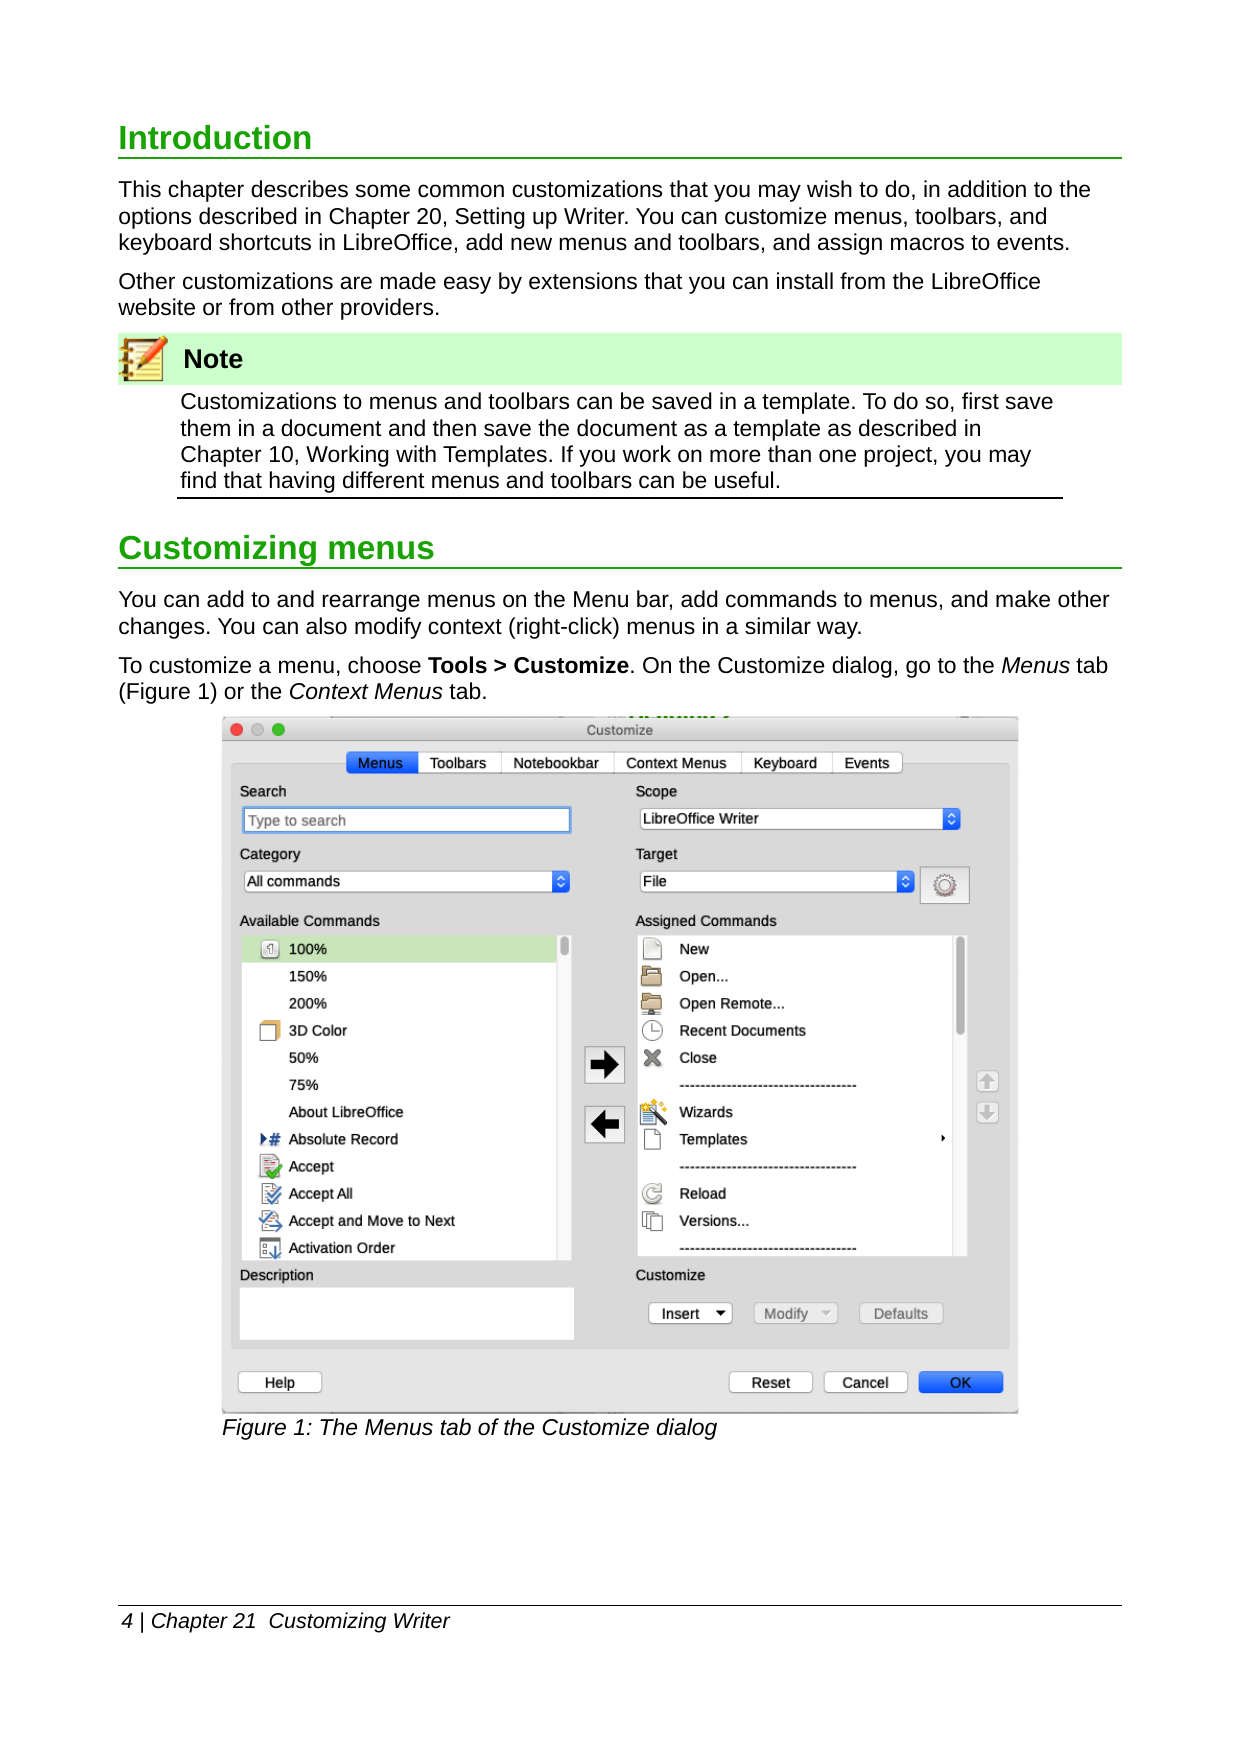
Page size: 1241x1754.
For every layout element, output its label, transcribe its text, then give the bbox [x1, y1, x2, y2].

picture [221, 716, 1019, 1414]
text Customizations to menus and toolbars can be saved in a template. To do so, first save them in a document and then save the document as a template as described in Chapter 10, Working with Templates. If you work on more than one project, you may find that having different menus and toolbars can be useful. [177, 385, 1063, 497]
subtitle Introduction [118, 118, 1122, 157]
text You can add to and rearrange menus on the Menu bar, add commands to menus, and make other changes. You can also modify context (right-click) menus in a similar way. [118, 586, 1122, 639]
text This chapter describes some common customizations that you may wish to do, in addition to the options described in Chapter 20, Setting up Writer. You can customize menus, toolbars, and keyboard shortcuts in LibreOffice, add new menus and toolbars, and assign macros to events. [118, 176, 1122, 255]
picture [119, 334, 170, 385]
subtitle Note [118, 333, 1122, 385]
subtitle Customizing menus [118, 528, 1122, 567]
text To customize a menu, choose Tools > Customize. On the Customize dialog, go to the Menus tab (Figure 1) or the Context Menus tab. [118, 652, 1122, 704]
text Figure 1: The Menus tab of the Customize dialog [222, 1414, 1018, 1440]
text Other customizations are made easy by extensions that you can install from the LibreOffice website or from other providers. [118, 268, 1122, 321]
